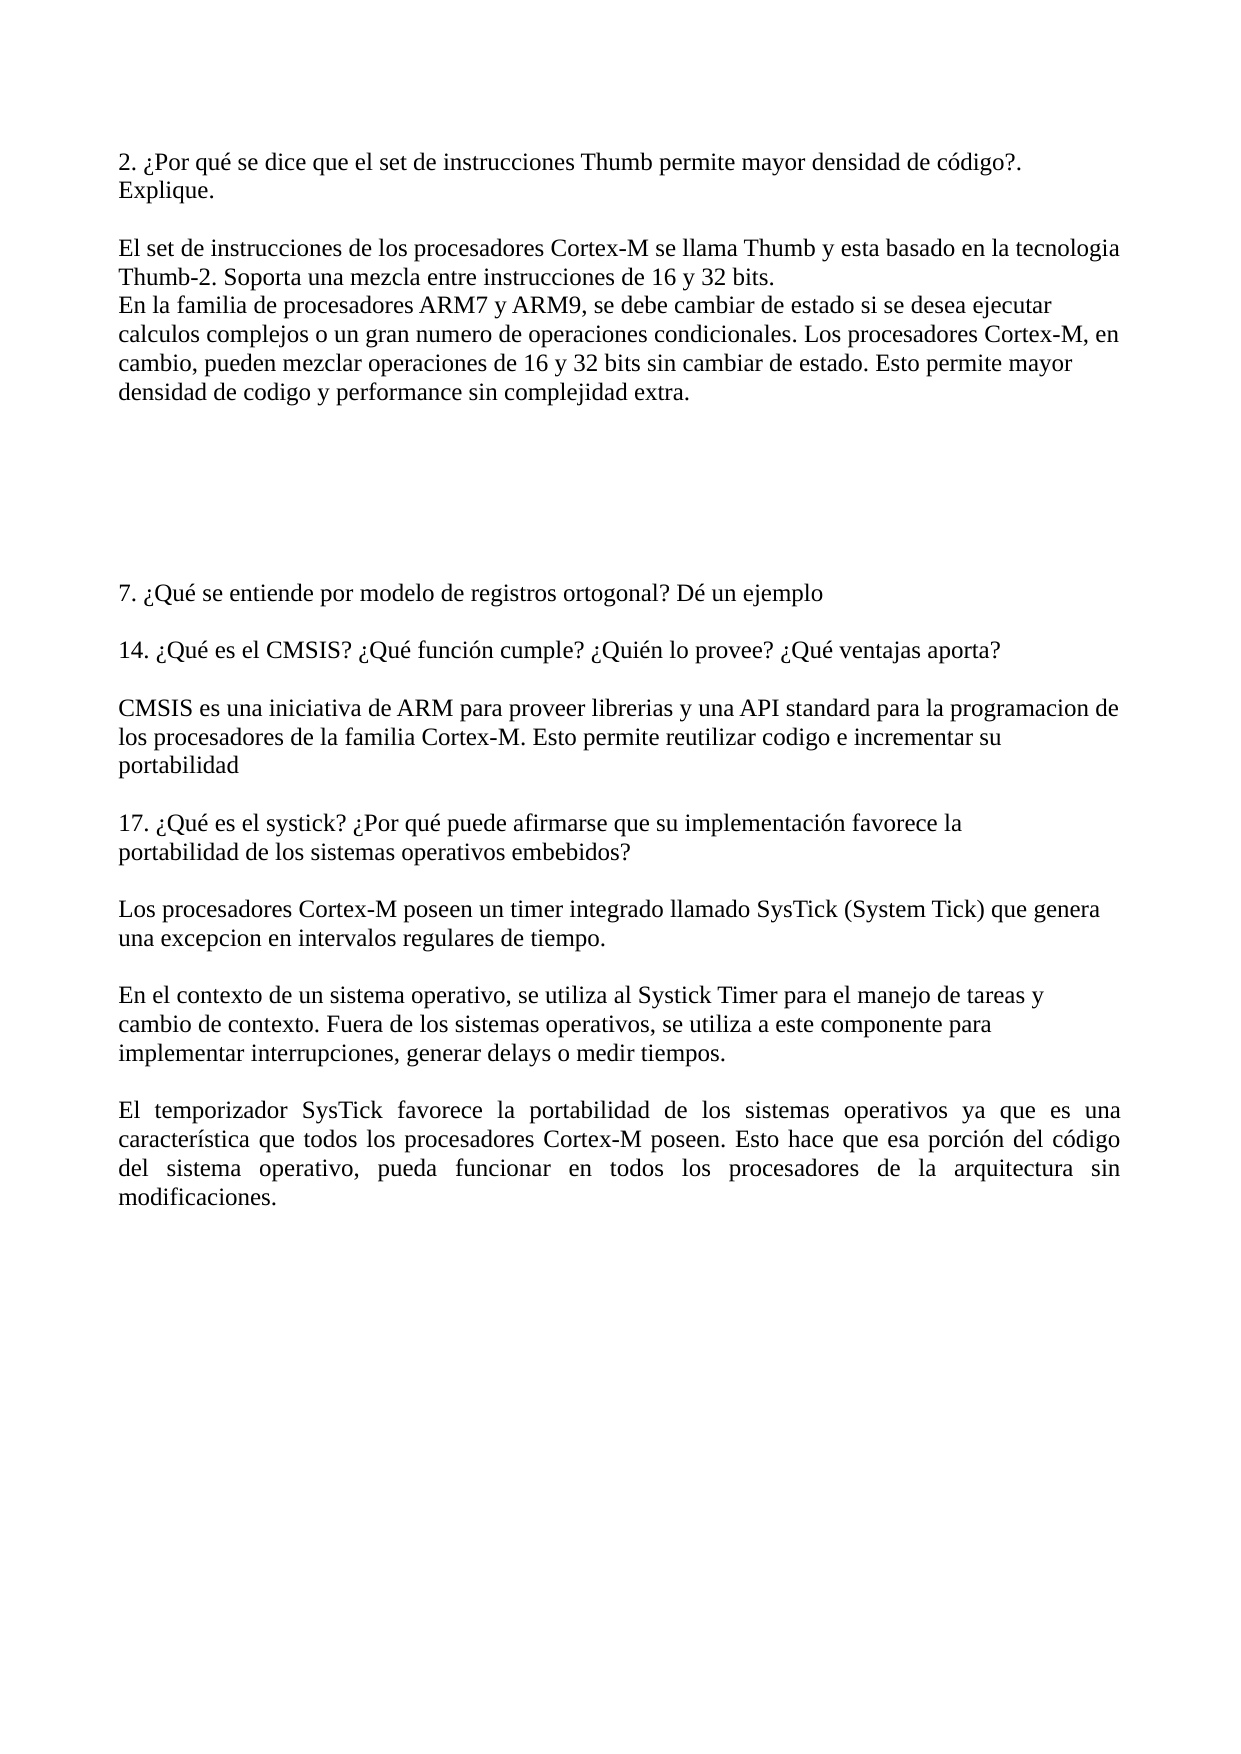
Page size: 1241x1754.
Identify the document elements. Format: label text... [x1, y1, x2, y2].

text 14. ¿Qué es el CMSIS? ¿Qué función cumple? ¿Quién lo provee? ¿Qué ventajas aporta? [118, 636, 1122, 664]
text CMSIS es una iniciativa de ARM para proveer librerias y una API standard para la programacion de los procesadores de la familia Cortex-M. Esto permite reutilizar codigo e incrementar su portabilidad [118, 693, 1122, 779]
text 2. ¿Por qué se dice que el set de instrucciones Thumb permite mayor densidad de código?. Explique. [118, 147, 1122, 204]
text En la familia de procesadores ARM7 y ARM9, se debe cambiar de estado si se desea ejecutar calculos complejos o un gran numero de operaciones condicionales. Los procesadores Cortex-M, en cambio, pueden mezclar operaciones de 16 y 32 bits sin cambiar de estado. Esto permite mayor densidad de codigo y performance sin complejidad extra. [118, 291, 1122, 406]
text El set de instrucciones de los procesadores Cortex-M se llama Thumb y esta basado en la tecnologia Thumb-2. Soporta una mezcla entre instrucciones de 16 y 32 bits. [118, 233, 1122, 291]
text 17. ¿Qué es el systick? ¿Por qué puede afirmarse que su implementación favorece la [118, 808, 1122, 837]
text portabilidad de los sistemas operativos embebidos? [118, 837, 1122, 866]
text Los procesadores Cortex-M poseen un timer integrado llamado SysTick (System Tick) que genera una excepcion en intervalos regulares de tiempo. [118, 894, 1122, 952]
text En el contexto de un sistema operativo, se utiliza al Systick Timer para el manejo de tareas y cambio de contexto. Fuera de los sistemas operativos, se utiliza a este componente para implementar interrupciones, generar delays o medir tiempos. [118, 981, 1122, 1067]
text 7. ¿Qué se entiende por modelo de registros ortogonal? Dé un ejemplo [118, 578, 1122, 607]
text El temporizador SysTick favorece la portabilidad de los sistemas operativos ya que es una característica que todos los procesadores Cortex-M poseen. Esto hace que esa porción del código del sistema operativo, pueda funcionar en todos los procesadores de la arquitectura sin modificaciones. [118, 1096, 1122, 1211]
